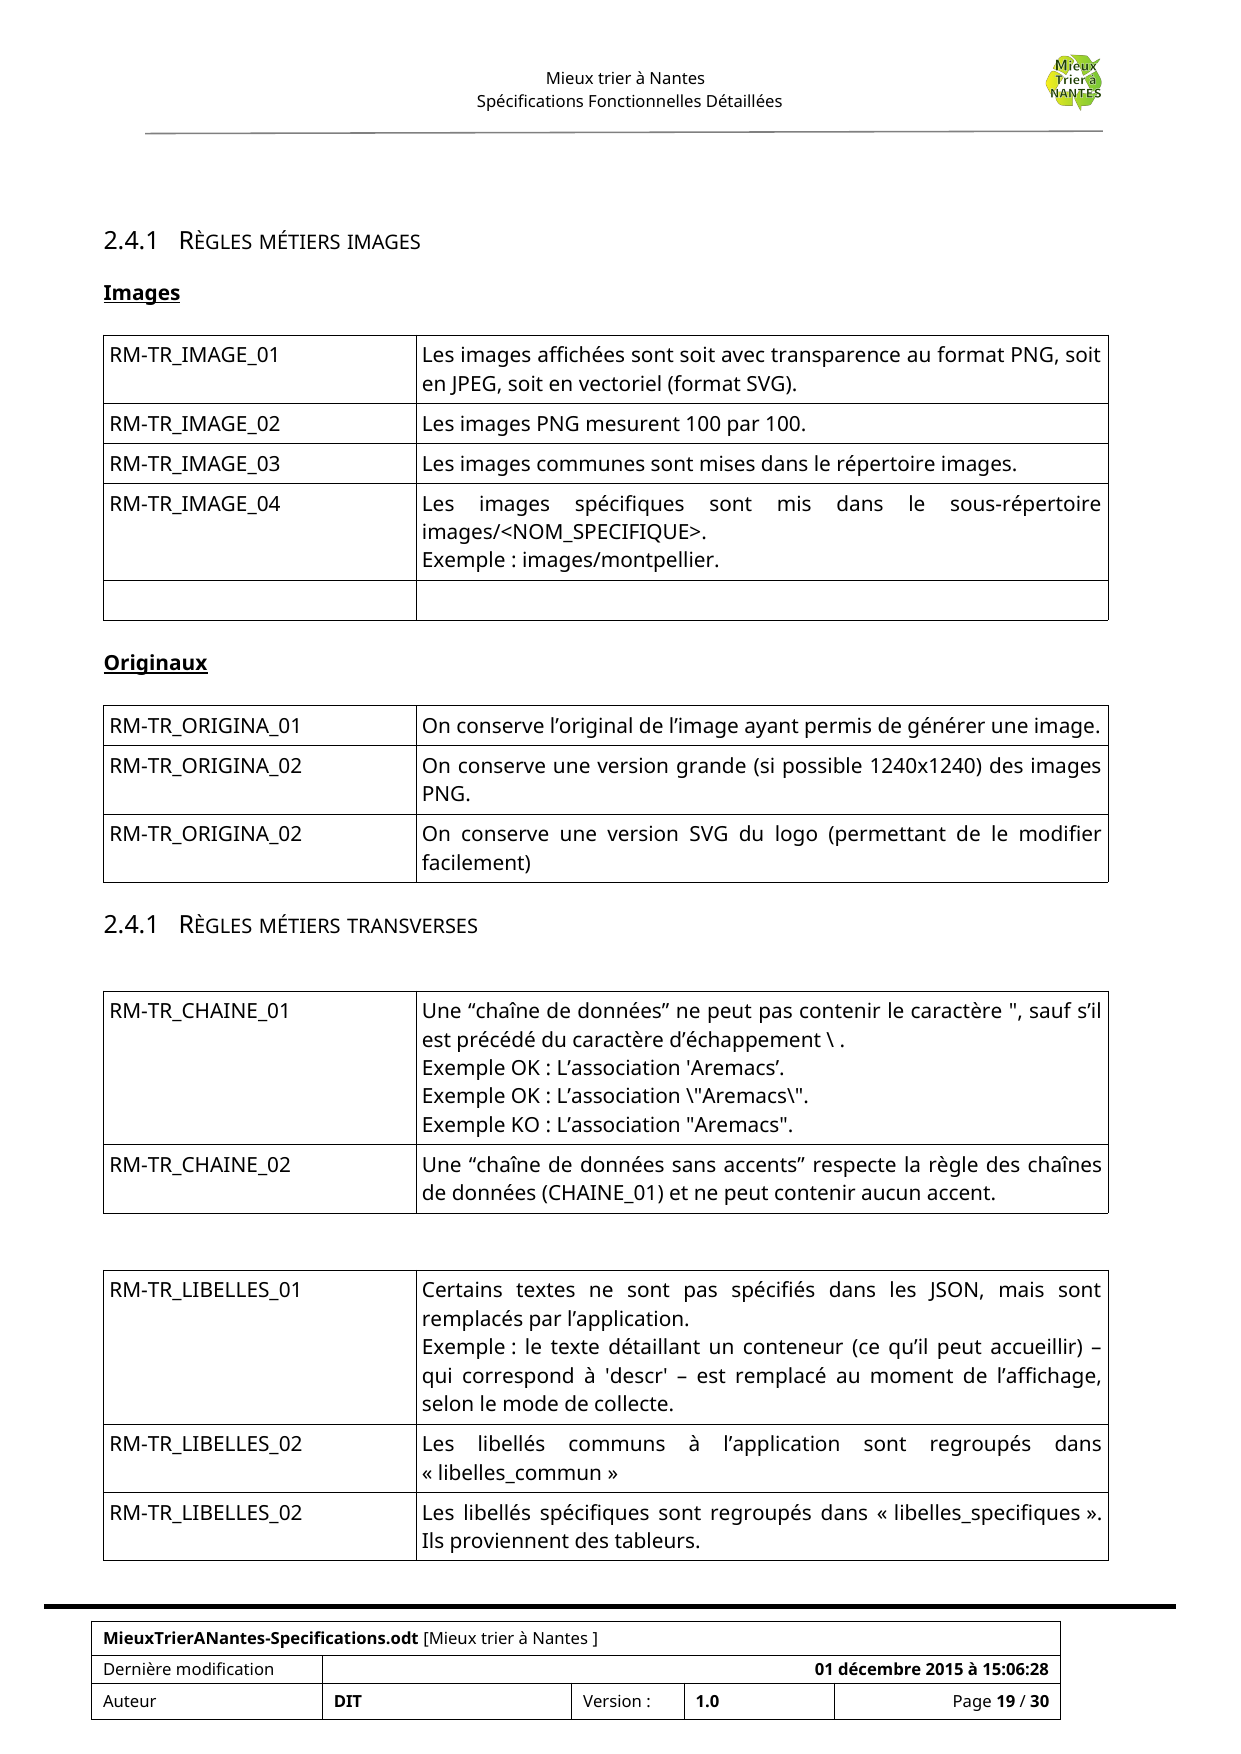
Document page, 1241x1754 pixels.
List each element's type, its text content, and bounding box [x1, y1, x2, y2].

table_cell RM-TR_ORIGINA_02 [104, 746, 416, 814]
table_cell RM-TR_IMAGE_02 [104, 404, 416, 443]
table_cell Une “chaîne de données sans accents” respecte la règle des chaînes de données (CHAINE_01) et ne peut contenir aucun accent. [417, 1145, 1108, 1213]
table_header Certains textes ne sont pas spécifiés dans les JSON, mais sont remplacés par l’application. Exemple : le texte détaillant un conteneur (ce qu’il peut accueillir) – qui correspond à 'descr' – est remplacé au moment de l’affichage, selon le mode de collecte. [417, 1271, 1108, 1423]
text Originaux [103, 648, 1139, 677]
table_cell Les images communes sont mises dans le répertoire images. [417, 444, 1108, 483]
table_header On conserve l’original de l’image ayant permis de générer une image. [417, 706, 1108, 745]
table_cell On conserve une version SVG du logo (permettant de le modifier facilement) [417, 815, 1108, 882]
table_header RM-TR_LIBELLES_01 [104, 1271, 416, 1423]
table_cell RM-TR_IMAGE_03 [104, 444, 416, 483]
table_header Les images affichées sont soit avec transparence au format PNG, soit en JPEG, soit en vectoriel (format SVG). [417, 336, 1108, 403]
table_cell Les libellés communs à l’application sont regroupés dans « libelles_commun » [417, 1425, 1108, 1492]
table_cell RM-TR_ORIGINA_02 [104, 815, 416, 882]
table_header RM-TR_ORIGINA_01 [104, 706, 416, 745]
table_cell On conserve une version grande (si possible 1240x1240) des images PNG. [417, 746, 1108, 814]
table_cell RM-TR_IMAGE_04 [104, 484, 416, 580]
table_header RM-TR_CHAINE_01 [104, 992, 416, 1144]
table_header RM-TR_IMAGE_01 [104, 336, 416, 403]
picture [1044, 52, 1104, 112]
table_cell Les libellés spécifiques sont regroupés dans « libelles_specifiques ». Ils proviennent des tableurs. [417, 1493, 1108, 1560]
table_cell RM-TR_LIBELLES_02 [104, 1425, 416, 1492]
table_cell Les images spécifiques sont mis dans le sous-répertoire images/<NOM_SPECIFIQUE>. Exemple : images/montpellier. [417, 484, 1108, 580]
table_cell RM-TR_LIBELLES_02 [104, 1493, 416, 1560]
subtitle Règles métiers transverses [103, 907, 1152, 941]
subtitle Règles métiers images [103, 223, 1152, 257]
table_cell [417, 581, 1108, 620]
table_cell RM-TR_CHAINE_02 [104, 1145, 416, 1213]
table_header Une “chaîne de données” ne peut pas contenir le caractère ", sauf s’il est précédé du caractère d’échappement \ . Exemple OK : L’association 'Aremacs’. Exemple OK : L’association \"Aremacs\". Exemple KO : L’association "Aremacs". [417, 992, 1108, 1144]
table_cell [104, 581, 416, 620]
text Images [103, 278, 1152, 306]
table_cell Les images PNG mesurent 100 par 100. [417, 404, 1108, 443]
